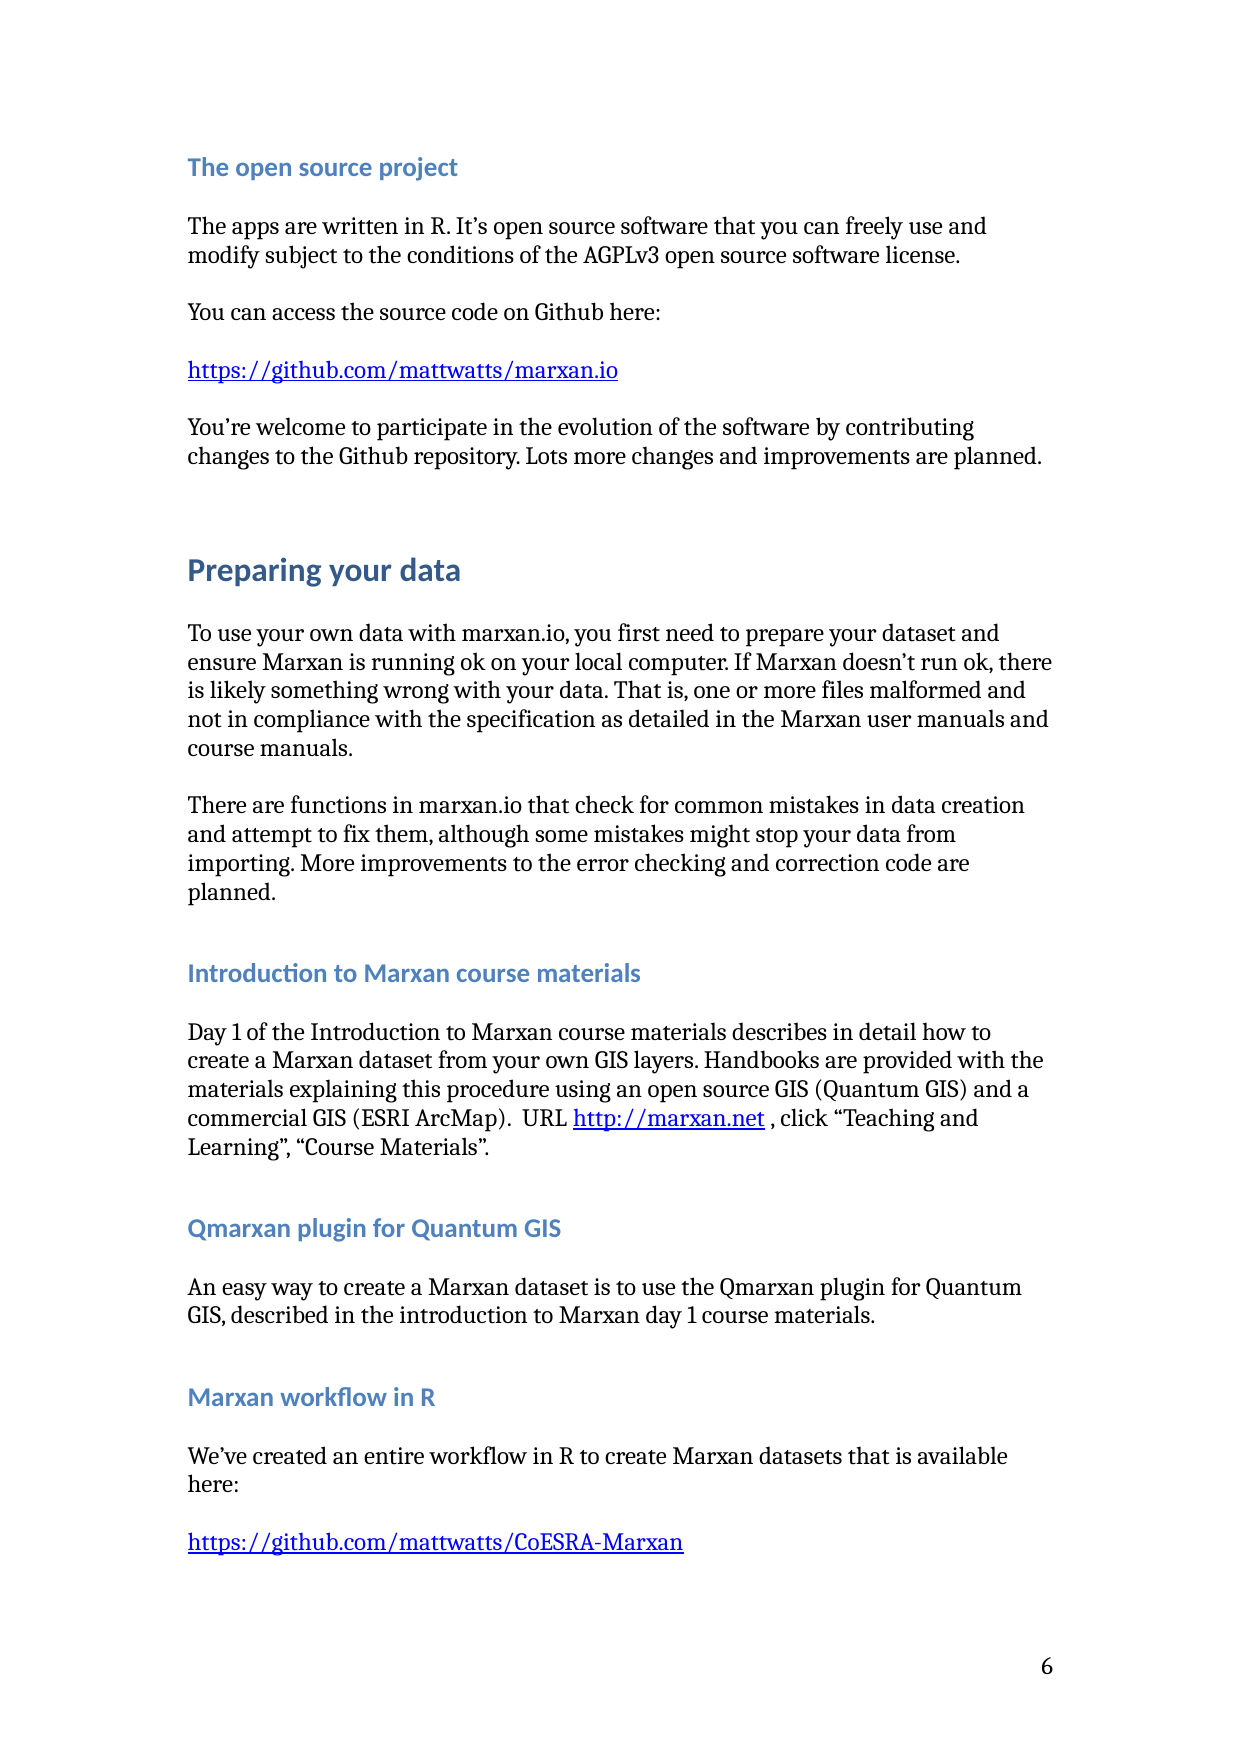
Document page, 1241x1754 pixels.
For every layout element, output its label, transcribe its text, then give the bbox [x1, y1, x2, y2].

text You can access the source code on Github here: [187, 298, 1053, 327]
subtitle Qmarxan plugin for Quantum GIS [187, 1211, 1053, 1244]
subtitle Marxan workflow in R [187, 1380, 1053, 1413]
text We’ve created an entire workflow in R to create Marxan datasets that is available here: [187, 1442, 1053, 1499]
text To use your own data with marxan.io, you first need to prepare your dataset and ensure Marxan is running ok on your local computer. If Marxan doesn’t run ok, there is likely something wrong with your data. That is, one or more files malformed and not in compliance with the specification as detailed in the Marxan user manuals and course manuals. [187, 619, 1053, 762]
text Day 1 of the Introduction to Marxan course materials describes in detail how to create a Marxan dataset from your own GIS layers. Handbooks are provided with the materials explaining this procedure using an open source GIS (Quantum GIS) and a commercial GIS (ESRI ArcMap). URL http://marxan.net , click “Teaching and Learning”, “Course Materials”. [187, 1018, 1053, 1161]
subtitle The open source project [187, 150, 1053, 183]
subtitle Preparing your data [187, 549, 1053, 590]
text An easy way to create a Marxan dataset is to use the Qmarxan plugin for Quantum GIS, described in the introduction to Marxan day 1 course materials. [187, 1273, 1053, 1330]
subtitle Introduction to Marxan course materials [187, 956, 1053, 989]
text https://github.com/mattwatts/CoESRA-Marxan [187, 1528, 1053, 1557]
text There are functions in marxan.io that check for common mistakes in data creation and attempt to fix them, although some mistakes might stop your data from importing. More improvements to the error checking and correction code are planned. [187, 791, 1053, 906]
text You’re welcome to participate in the evolution of the software by contributing changes to the Github repository. Lots more changes and improvements are planned. [187, 413, 1053, 471]
text https://github.com/mattwatts/marxan.io [187, 356, 1053, 384]
text The apps are written in R. It’s open source software that you can freely use and modify subject to the conditions of the AGPLv3 open source software license. [187, 212, 1053, 269]
